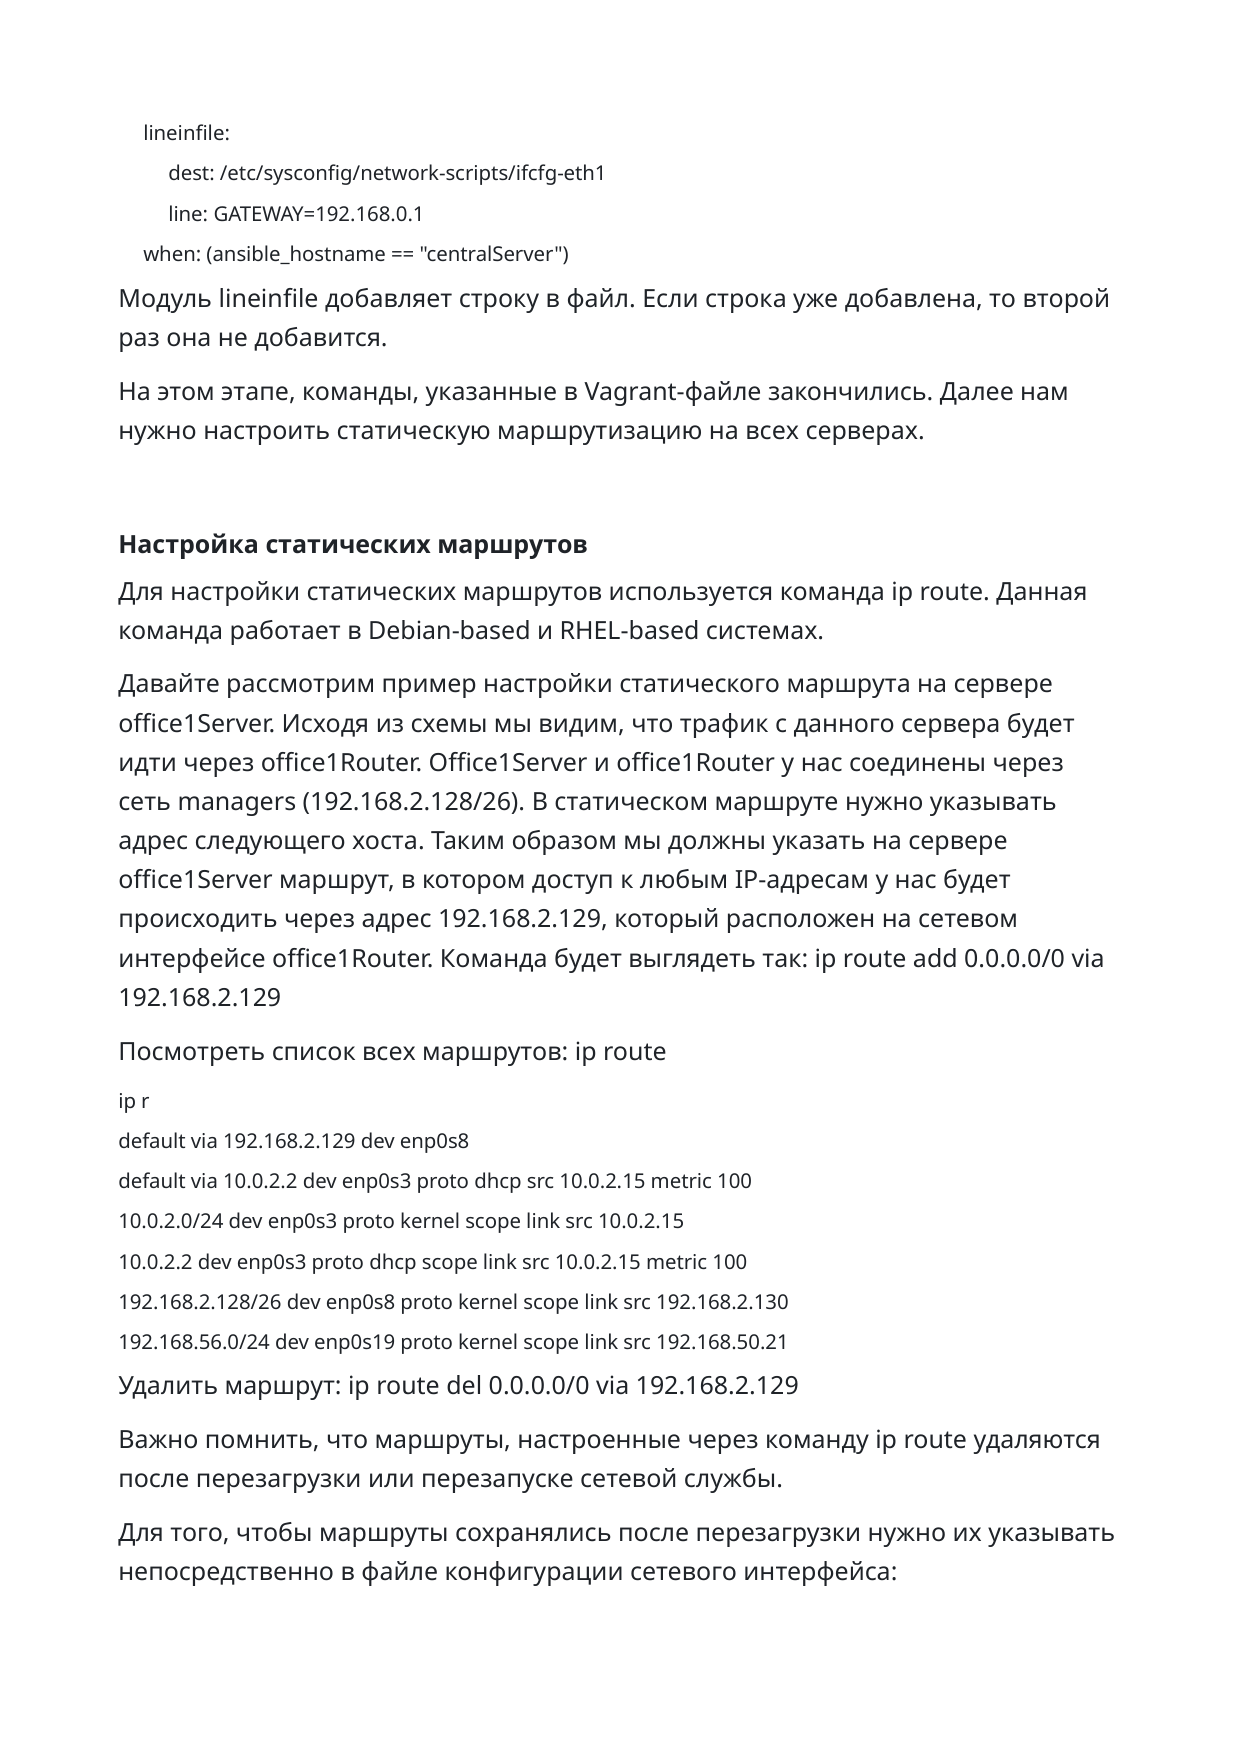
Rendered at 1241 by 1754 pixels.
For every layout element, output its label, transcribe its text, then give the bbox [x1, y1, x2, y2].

text На этом этапе, команды, указанные в Vagrant-файле закончились. Далее нам нужно настроить статическую маршрутизацию на всех серверах. [118, 373, 1122, 447]
text Модуль lineinfile добавляет строку в файл. Если строка уже добавлена, то второй раз она не добавится. [118, 281, 1122, 354]
text Важно помнить, что маршруты, настроенные через команду ip route удаляются после перезагрузки или перезапуске сетевой службы. [118, 1421, 1122, 1494]
subtitle Настройка статических маршрутов [118, 527, 1122, 561]
text Удалить маршрут: ip route del 0.0.0.0/0 via 192.168.2.129 [118, 1368, 1122, 1402]
text ip r [118, 1087, 1122, 1114]
text when: (ansible_hostname == "centralServer") [118, 240, 1122, 268]
text lineinfile: [118, 118, 1122, 146]
text 192.168.56.0/24 dev enp0s19 proto kernel scope link src 192.168.50.21 [118, 1327, 1122, 1355]
text 192.168.2.128/26 dev enp0s8 proto kernel scope link src 192.168.2.130 [118, 1287, 1122, 1315]
text Для настройки статических маршрутов используется команда ip route. Данная команда работает в Debian-based и RHEL-based системах. [118, 573, 1122, 646]
text default via 192.168.2.129 dev enp0s8 [118, 1127, 1122, 1155]
text 10.0.2.2 dev enp0s3 proto dhcp scope link src 10.0.2.15 metric 100 [118, 1247, 1122, 1275]
text line: GATEWAY=192.168.0.1 [118, 199, 1122, 227]
text Для того, чтобы маршруты сохранялись после перезагрузки нужно их указывать непосредственно в файле конфигурации сетевого интерфейса: [118, 1514, 1122, 1587]
text Посмотреть список всех маршрутов: ip route [118, 1033, 1122, 1067]
text 10.0.2.0/24 dev enp0s3 proto kernel scope link src 10.0.2.15 [118, 1207, 1122, 1235]
text Давайте рассмотрим пример настройки статического маршрута на сервере office1Server. Исходя из схемы мы видим, что трафик с данного сервера будет идти через office1Router. Office1Server и office1Router у нас соединены через сеть managers (192.168.2.128/26). В статическом маршруте нужно указывать адрес следующего хоста. Таким образом мы должны указать на сервере office1Server маршрут, в котором доступ к любым IP-адресам у нас будет происходить через адрес 192.168.2.129, который расположен на сетевом интерфейсе office1Router. Команда будет выглядеть так: ip route add 0.0.0.0/0 via 192.168.2.129 [118, 666, 1122, 1013]
text dest: /etc/sysconfig/network-scripts/ifcfg-eth1 [118, 159, 1122, 187]
text default via 10.0.2.2 dev enp0s3 proto dhcp src 10.0.2.15 metric 100 [118, 1167, 1122, 1195]
